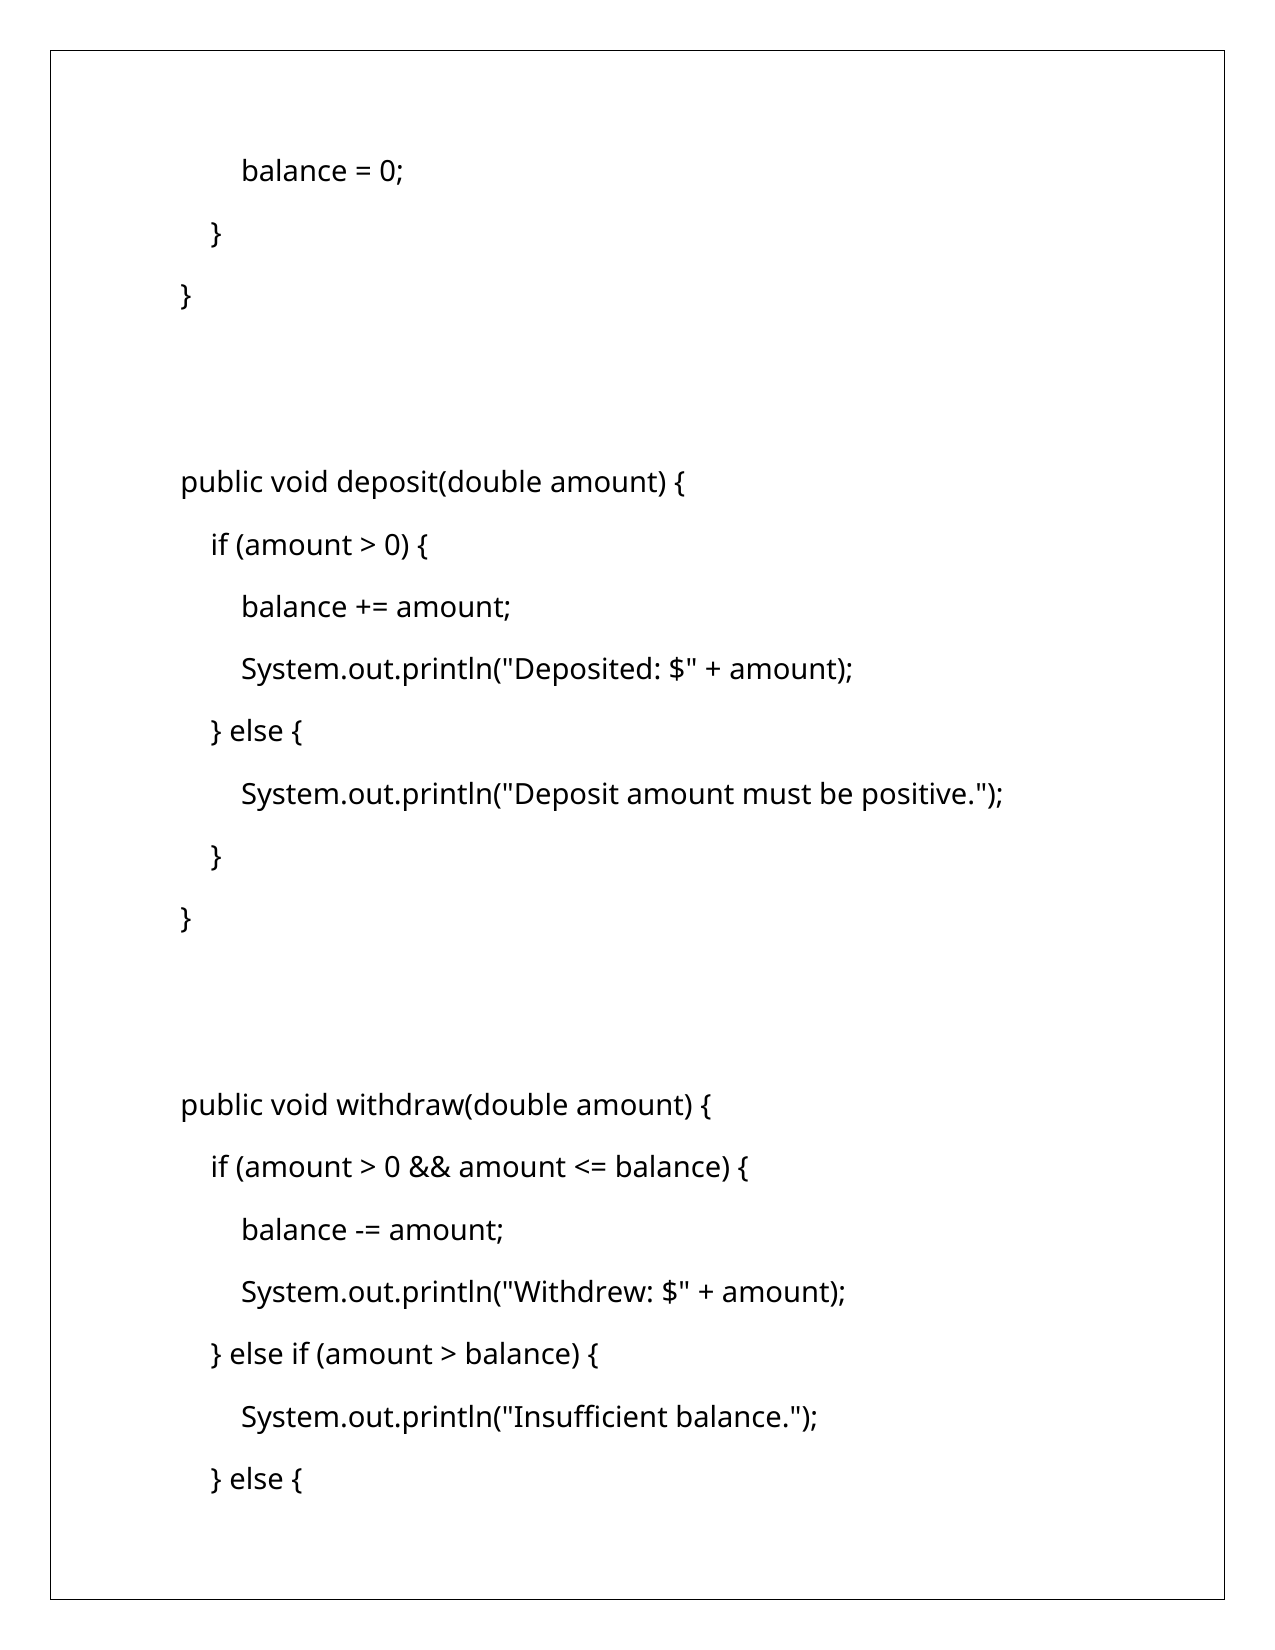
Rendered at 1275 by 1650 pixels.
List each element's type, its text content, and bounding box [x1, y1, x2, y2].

text } [150, 835, 1125, 875]
text System.out.println("Deposited: $" + amount); [150, 648, 1125, 688]
text balance -= amount; [150, 1209, 1125, 1249]
text } else { [150, 1458, 1125, 1498]
text } [150, 212, 1125, 252]
text if (amount > 0) { [150, 524, 1125, 563]
text if (amount > 0 && amount <= balance) { [150, 1147, 1125, 1186]
text balance += amount; [150, 586, 1125, 626]
text System.out.println("Insufficient balance."); [150, 1396, 1125, 1436]
text } else { [150, 711, 1125, 750]
text } [150, 897, 1125, 937]
text } [150, 274, 1125, 314]
text public void withdraw(double amount) { [150, 1084, 1125, 1124]
text balance = 0; [150, 150, 1125, 190]
text public void deposit(double amount) { [150, 461, 1125, 501]
text System.out.println("Withdrew: $" + amount); [150, 1271, 1125, 1311]
text } else if (amount > balance) { [150, 1333, 1125, 1373]
text System.out.println("Deposit amount must be positive."); [150, 773, 1125, 813]
